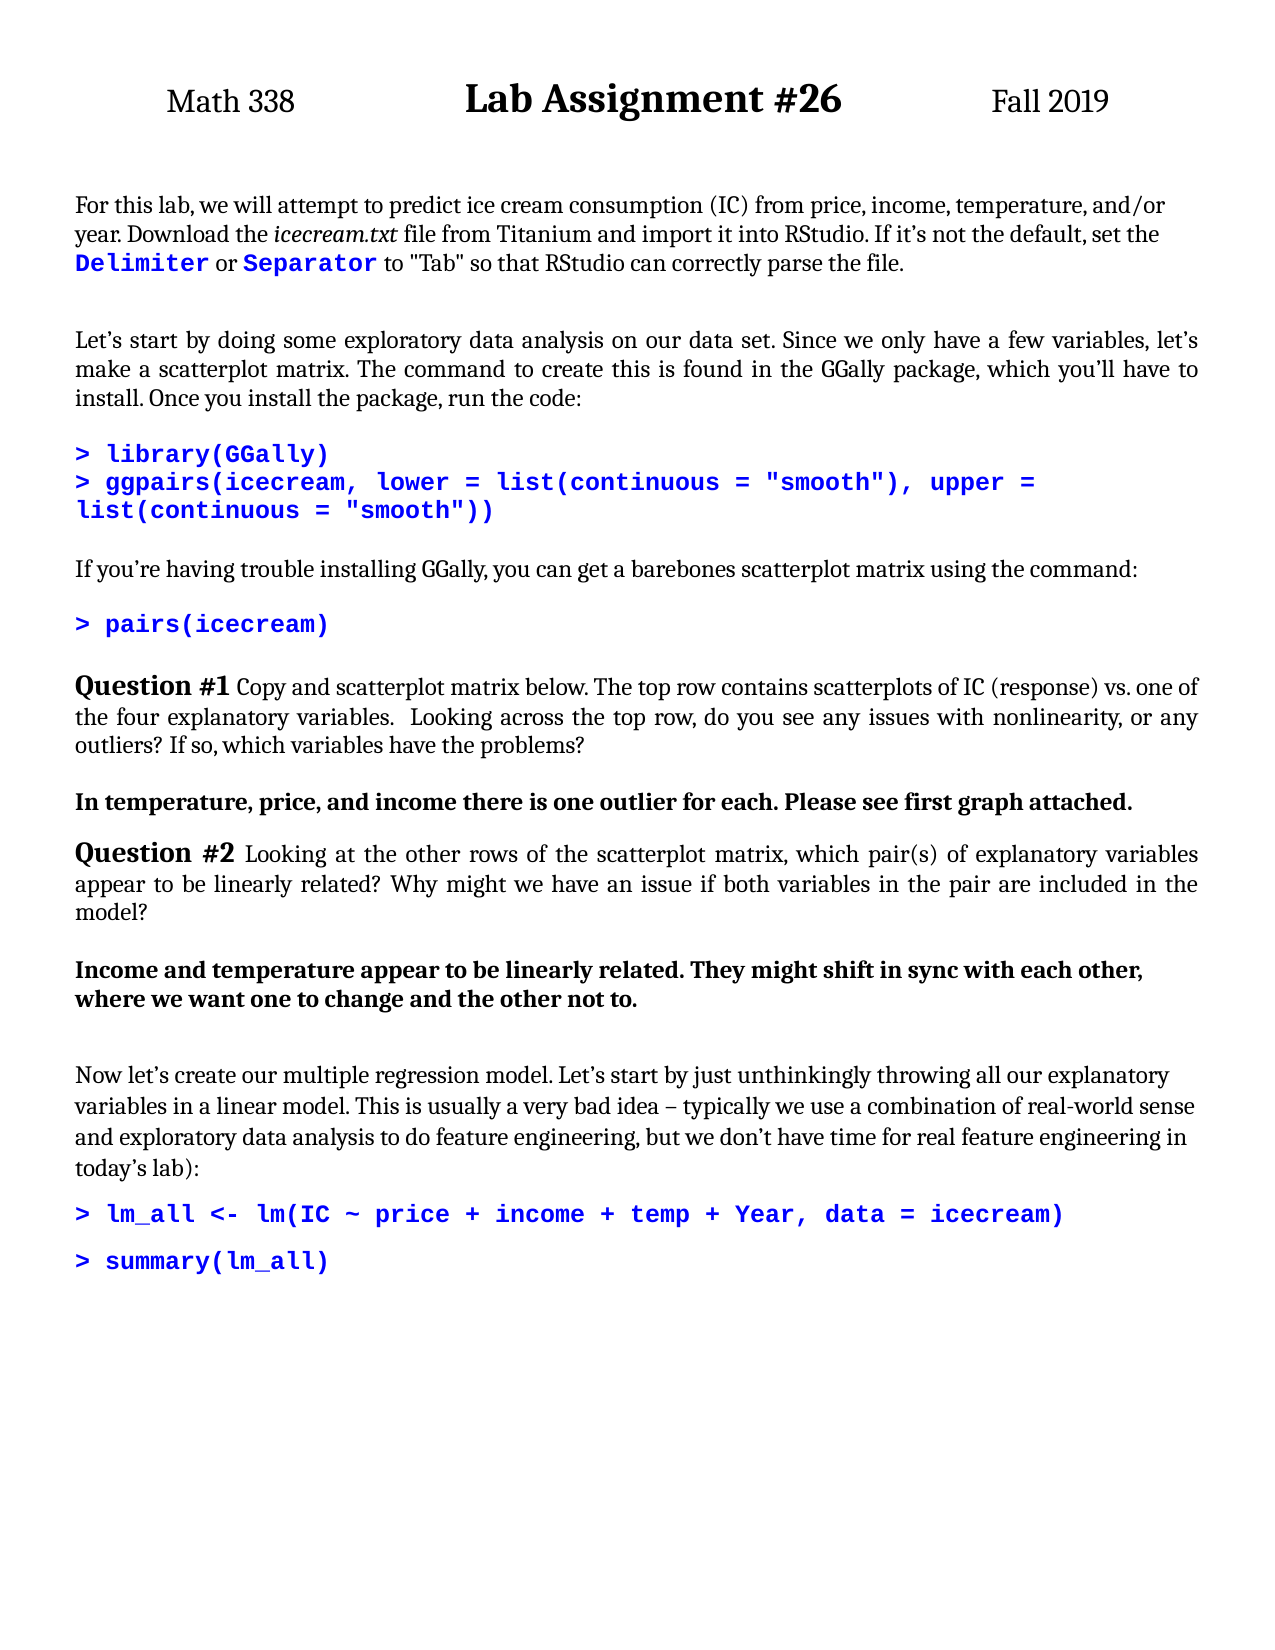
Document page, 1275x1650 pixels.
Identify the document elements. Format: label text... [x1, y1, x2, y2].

text If you’re having trouble installing GGally, you can get a barebones scatterplot matrix using the command: [75, 555, 1200, 584]
text Income and temperature appear to be linearly related. They might shift in sync with each other, where we want one to change and the other not to. [75, 956, 1200, 1013]
text > ggpairs(icecream, lower = list(continuous = "smooth"), upper = list(continuous = "smooth")) [75, 469, 1200, 526]
text In temperature, price, and income there is one outlier for each. Please see first graph attached. [75, 788, 1200, 817]
text > summary(lm_all) [75, 1249, 1200, 1277]
text Let’s start by doing some exploratory data analysis on our data set. Since we only have a few variables, let’s make a scatterplot matrix. The command to create this is found in the GGally package, which you’ll have to install. Once you install the package, run the code: [75, 326, 1200, 412]
text For this lab, we will attempt to predict ice cream consumption (IC) from price, income, temperature, and/or year. Download the icecream.txt file from Titanium and import it into RStudio. If it’s not the default, set the Delimiter or Separator to "Tab" so that RStudio can correctly parse the file. [75, 191, 1200, 278]
text Now let’s create our multiple regression model. Let’s start by just unthinkingly throwing all our explanatory variables in a linear model. This is usually a very bad idea – typically we use a combination of real-world sense and exploratory data analysis to do feature engineering, but we don’t have time for real feature engineering in today’s lab): [75, 1061, 1200, 1183]
text Question #2 Looking at the other rows of the scatterplot matrix, which pair(s) of explanatory variables appear to be linearly related? Why might we have an issue if both variables in the pair are included in the model? [75, 836, 1200, 927]
text > lm_all <- lm(IC ~ price + income + temp + Year, data = icecream) [75, 1202, 1200, 1230]
text Math 338 Lab Assignment #26 Fall 2019 [75, 75, 1200, 123]
text > library(GGally) [75, 441, 1200, 469]
text Question #1 Copy and scatterplot matrix below. The top row contains scatterplots of IC (response) vs. one of the four explanatory variables. Looking across the top row, do you see any issues with nonlinearity, or any outliers? If so, which variables have the problems? [75, 669, 1200, 760]
text > pairs(icecream) [75, 612, 1200, 640]
